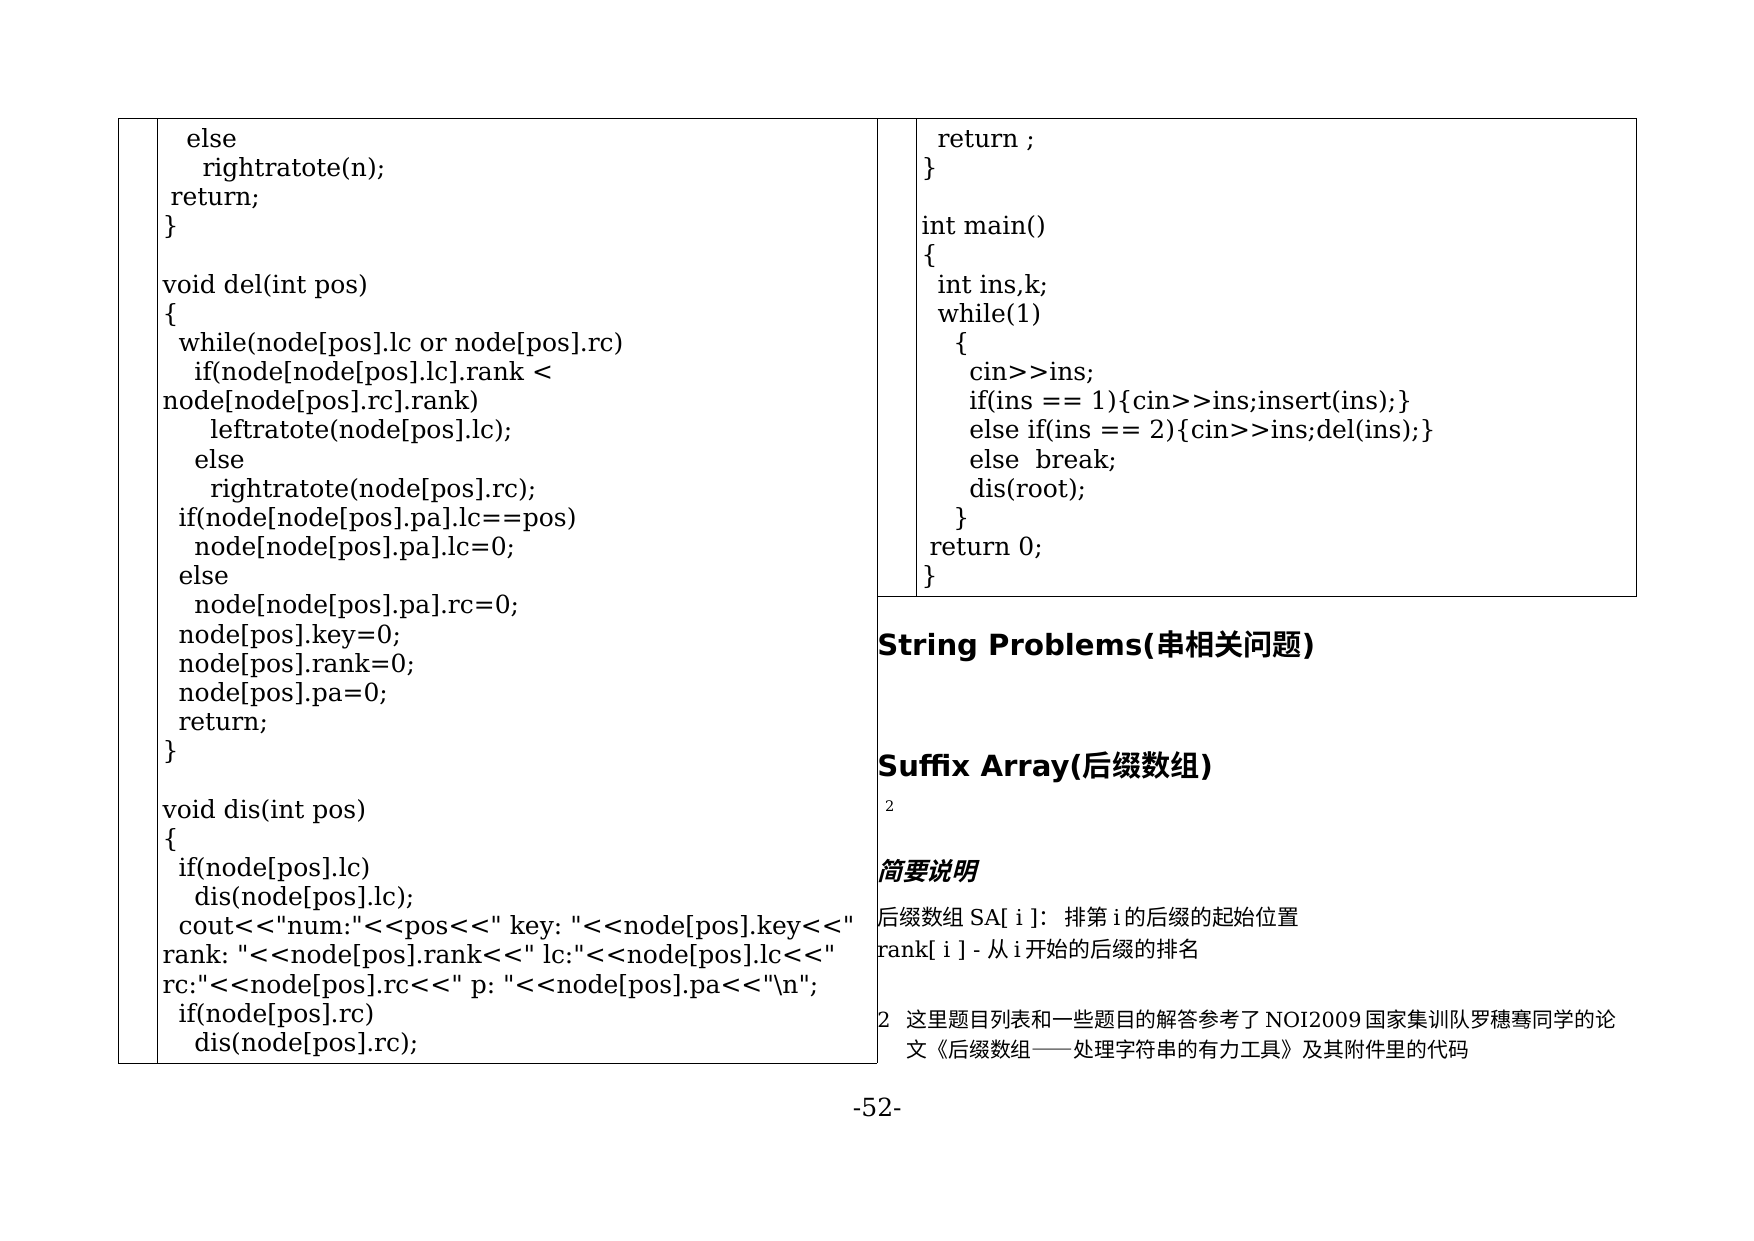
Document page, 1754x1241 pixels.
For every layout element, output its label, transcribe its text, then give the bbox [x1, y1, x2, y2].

table_header return ; } int main() { int ins,k; while(1) { cin>>ins; if(ins == 1){cin>>ins;insert(ins);} else if(ins == 2){cin>>ins;del(ins);} else break; dis(root); } return 0; } [917, 119, 1636, 596]
subtitle 简要说明 [878, 852, 1636, 888]
table_header [878, 119, 916, 596]
table_header else rightratote(n); return; } void del(int pos) { while(node[pos].lc or node[pos].rc) if(node[node[pos].lc].rank < node[node[pos].rc].rank) leftratote(node[pos].lc); else rightratote(node[pos].rc); if(node[node[pos].pa].lc==pos) node[node[pos].pa].lc=0; else node[node[pos].pa].rc=0; node[pos].key=0; node[pos].rank=0; node[pos].pa=0; return; } void dis(int pos) { if(node[pos].lc) dis(node[pos].lc); cout<<"num:"<<pos<<" key: "<<node[pos].key<<" rank: "<<node[pos].rank<<" lc:"<<node[pos].lc<<" rc:"<<node[pos].rc<<" p: "<<node[pos].pa<<"\n"; if(node[pos].rc) dis(node[pos].rc); [158, 119, 877, 1063]
subtitle String Problems(串相关问题) [878, 621, 1636, 664]
table_header [119, 119, 157, 1063]
text 后缀数组 SA[ i ]： 排第i的后缀的起始位置 rank[ i ] - 从i开始的后缀的排名 [878, 900, 1636, 964]
text 这里题目列表和一些题目的解答参考了NOI2009国家集训队罗穗骞同学的论文《后缀数组——处理字符串的有力工具》及其附件里的代码 [878, 1003, 1636, 1063]
subtitle Suffix Array(后缀数组) [878, 743, 1636, 785]
